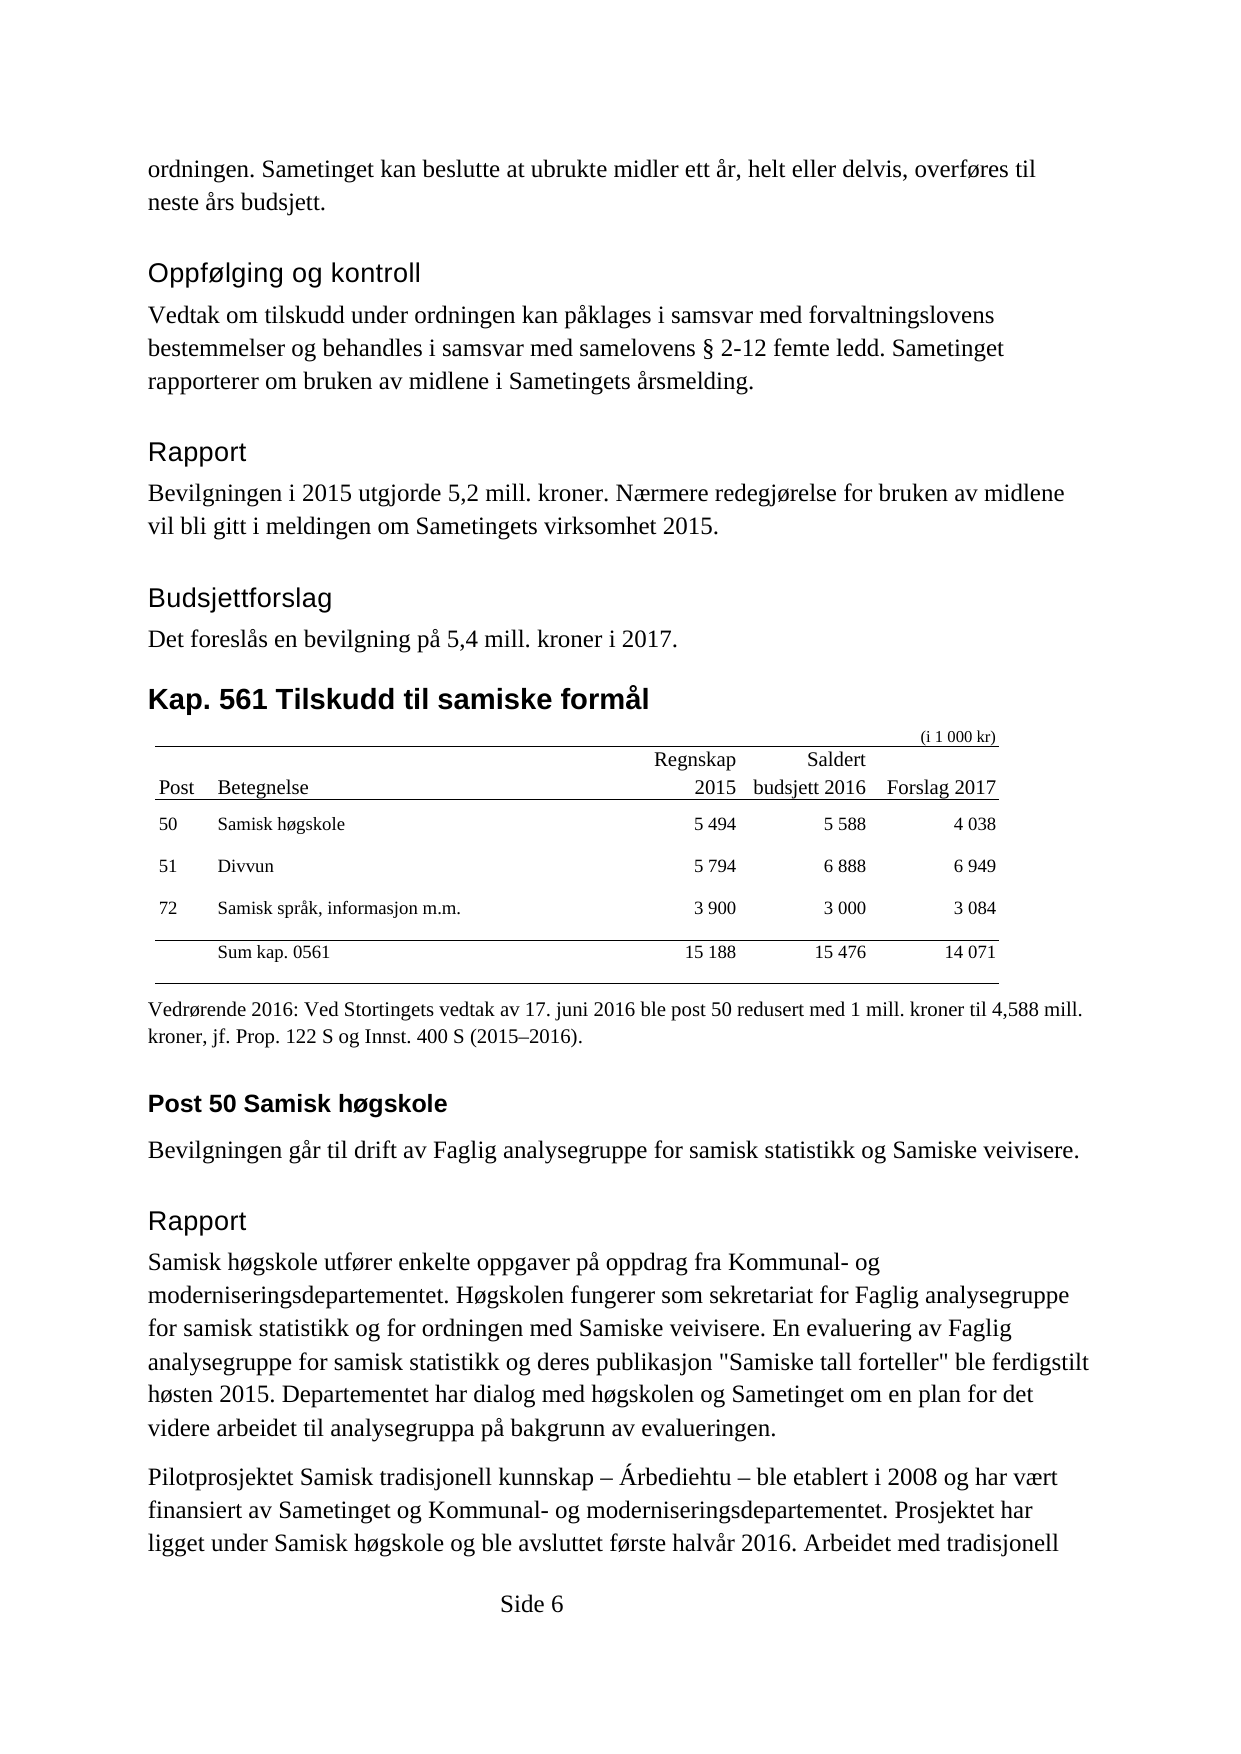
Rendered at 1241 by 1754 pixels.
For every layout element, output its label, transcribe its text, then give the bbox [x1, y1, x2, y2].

text ordningen. Sametinget kan beslutte at ubrukte midler ett år, helt eller delvis, overføres til neste års budsjett. [148, 154, 1093, 216]
text Post 50 Samisk høgskole [148, 1089, 1093, 1118]
table_cell 3 900 [610, 897, 739, 939]
text Rapport [148, 436, 1093, 467]
table_cell 50 [155, 800, 214, 855]
table_cell 3 084 [869, 897, 999, 939]
text Budsjettforslag [148, 582, 1093, 613]
table_header [610, 727, 739, 746]
text Bevilgningen i 2015 utgjorde 5,2 mill. kroner. Nærmere redegjørelse for bruken av midlene vil bli gitt i meldingen om Sametingets virksomhet 2015. [148, 478, 1093, 540]
table_cell Post [155, 747, 214, 799]
table_cell [155, 941, 214, 983]
table_cell 15 476 [740, 941, 869, 983]
table_cell 15 188 [610, 941, 739, 983]
table_cell Samisk språk, informasjon m.m. [214, 897, 609, 939]
table_cell Betegnelse [214, 747, 609, 799]
table_cell Saldert budsjett 2016 [740, 747, 869, 799]
table_header [740, 727, 869, 746]
table_cell Samisk høgskole [214, 800, 609, 855]
table_cell 51 [155, 855, 214, 897]
table_cell 72 [155, 897, 214, 939]
table_cell Forslag 2017 [869, 747, 999, 799]
table_cell 5 494 [610, 800, 739, 855]
table_cell 4 038 [869, 800, 999, 855]
text Det foreslås en bevilgning på 5,4 mill. kroner i 2017. [148, 624, 1093, 653]
text Vedtak om tilskudd under ordningen kan påklages i samsvar med forvaltningslovens bestemmelser og behandles i samsvar med samelovens § 2-12 femte ledd. Sametinget rapporterer om bruken av midlene i Sametingets årsmelding. [148, 300, 1093, 394]
text Pilotprosjektet Samisk tradisjonell kunnskap – Árbediehtu – ble etablert i 2008 og har vært finansiert av Sametinget og Kommunal- og moderniseringsdepartementet. Prosjektet har ligget under Samisk høgskole og ble avsluttet første halvår 2016. Arbeidet med tradisjonell [148, 1462, 1093, 1557]
text Kap. 561 Tilskudd til samiske formål [148, 682, 1093, 716]
table_cell 5 588 [740, 800, 869, 855]
text Bevilgningen går til drift av Faglig analysegruppe for samisk statistikk og Samiske veivisere. [148, 1135, 1093, 1163]
text Oppfølging og kontroll [148, 257, 1093, 289]
table_cell 14 071 [869, 941, 999, 983]
table_cell Divvun [214, 855, 609, 897]
table_cell Sum kap. 0561 [214, 941, 609, 983]
table_cell Regnskap 2015 [610, 747, 739, 799]
table_cell 6 949 [869, 855, 999, 897]
table_cell 3 000 [740, 897, 869, 939]
text Samisk høgskole utfører enkelte oppgaver på oppdrag fra Kommunal- og moderniseringsdepartementet. Høgskolen fungerer som sekretariat for Faglig analysegruppe for samisk statistikk og for ordningen med Samiske veivisere. En evaluering av Faglig analysegruppe for samisk statistikk og deres publikasjon "Samiske tall forteller" ble ferdigstilt høsten 2015. Departementet har dialog med høgskolen og Sametinget om en plan for det videre arbeidet til analysegruppa på bakgrunn av evalueringen. [148, 1247, 1093, 1441]
table_header [214, 727, 609, 746]
table_cell 5 794 [610, 855, 739, 897]
table_header (i 1 000 kr) [869, 727, 999, 746]
table_cell 6 888 [740, 855, 869, 897]
text Rapport [148, 1205, 1093, 1237]
table_header KPAL [155, 727, 214, 746]
text Vedrørende 2016: Ved Stortingets vedtak av 17. juni 2016 ble post 50 redusert med 1 mill. kroner til 4,588 mill. kroner, jf. Prop. 122 S og Innst. 400 S (2015–2016). [148, 997, 1093, 1048]
